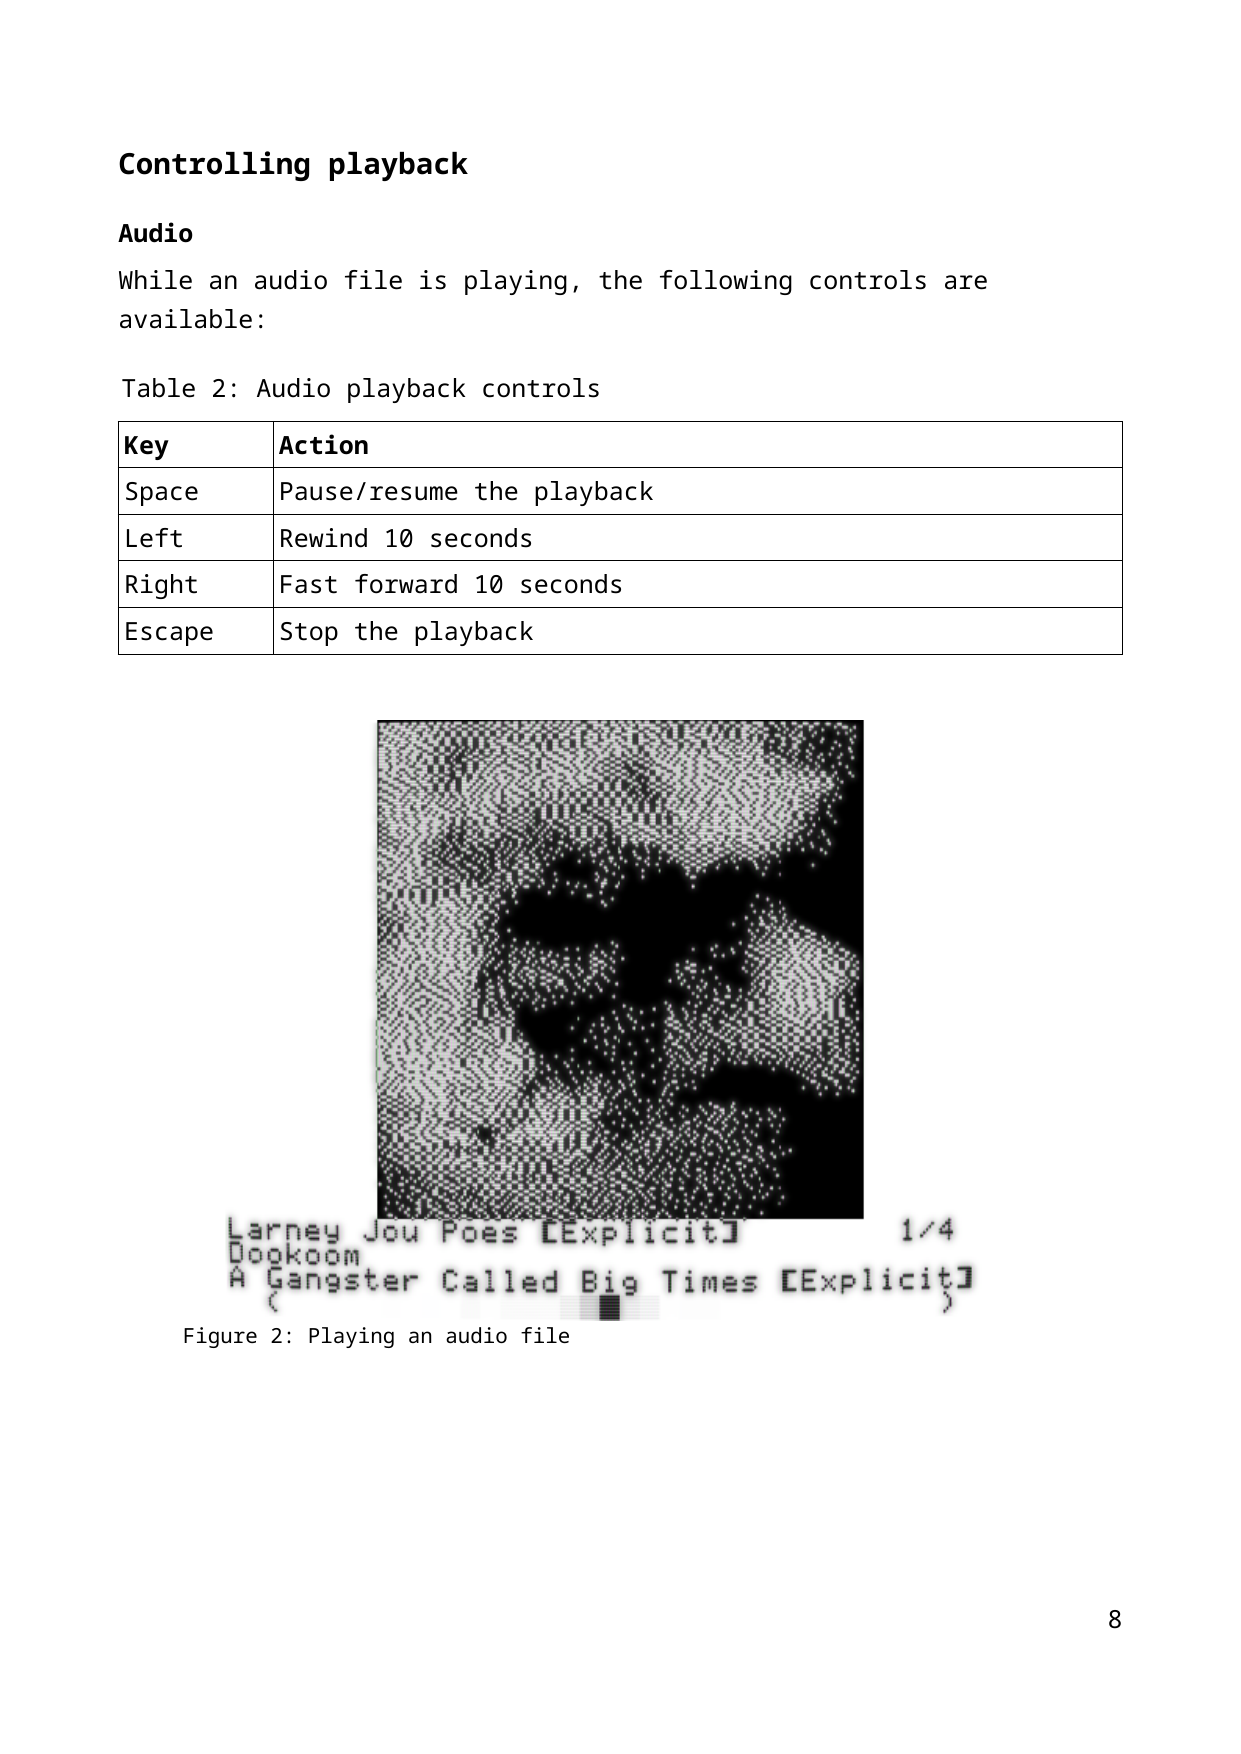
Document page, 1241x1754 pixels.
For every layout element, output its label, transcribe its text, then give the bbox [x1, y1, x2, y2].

table_header Key [119, 422, 273, 467]
text Table 2: Audio playback controls [118, 368, 1122, 408]
subtitle Controlling playback [118, 143, 1122, 183]
table_cell Rewind 10 seconds [274, 515, 1122, 560]
table_cell Escape [119, 608, 273, 653]
picture [182, 720, 1058, 1321]
text Figure 2: Playing an audio file [183, 1321, 1058, 1349]
text While an audio file is playing, the following controls are available: [118, 263, 1122, 336]
table_cell Fast forward 10 seconds [274, 561, 1122, 607]
table_cell Space [119, 468, 273, 514]
table_cell Right [119, 561, 273, 607]
table_cell Pause/resume the playback [274, 468, 1122, 514]
table_header Action [274, 422, 1122, 467]
table_cell Stop the playback [274, 608, 1122, 653]
subtitle Audio [118, 216, 1122, 250]
table_cell Left [119, 515, 273, 560]
